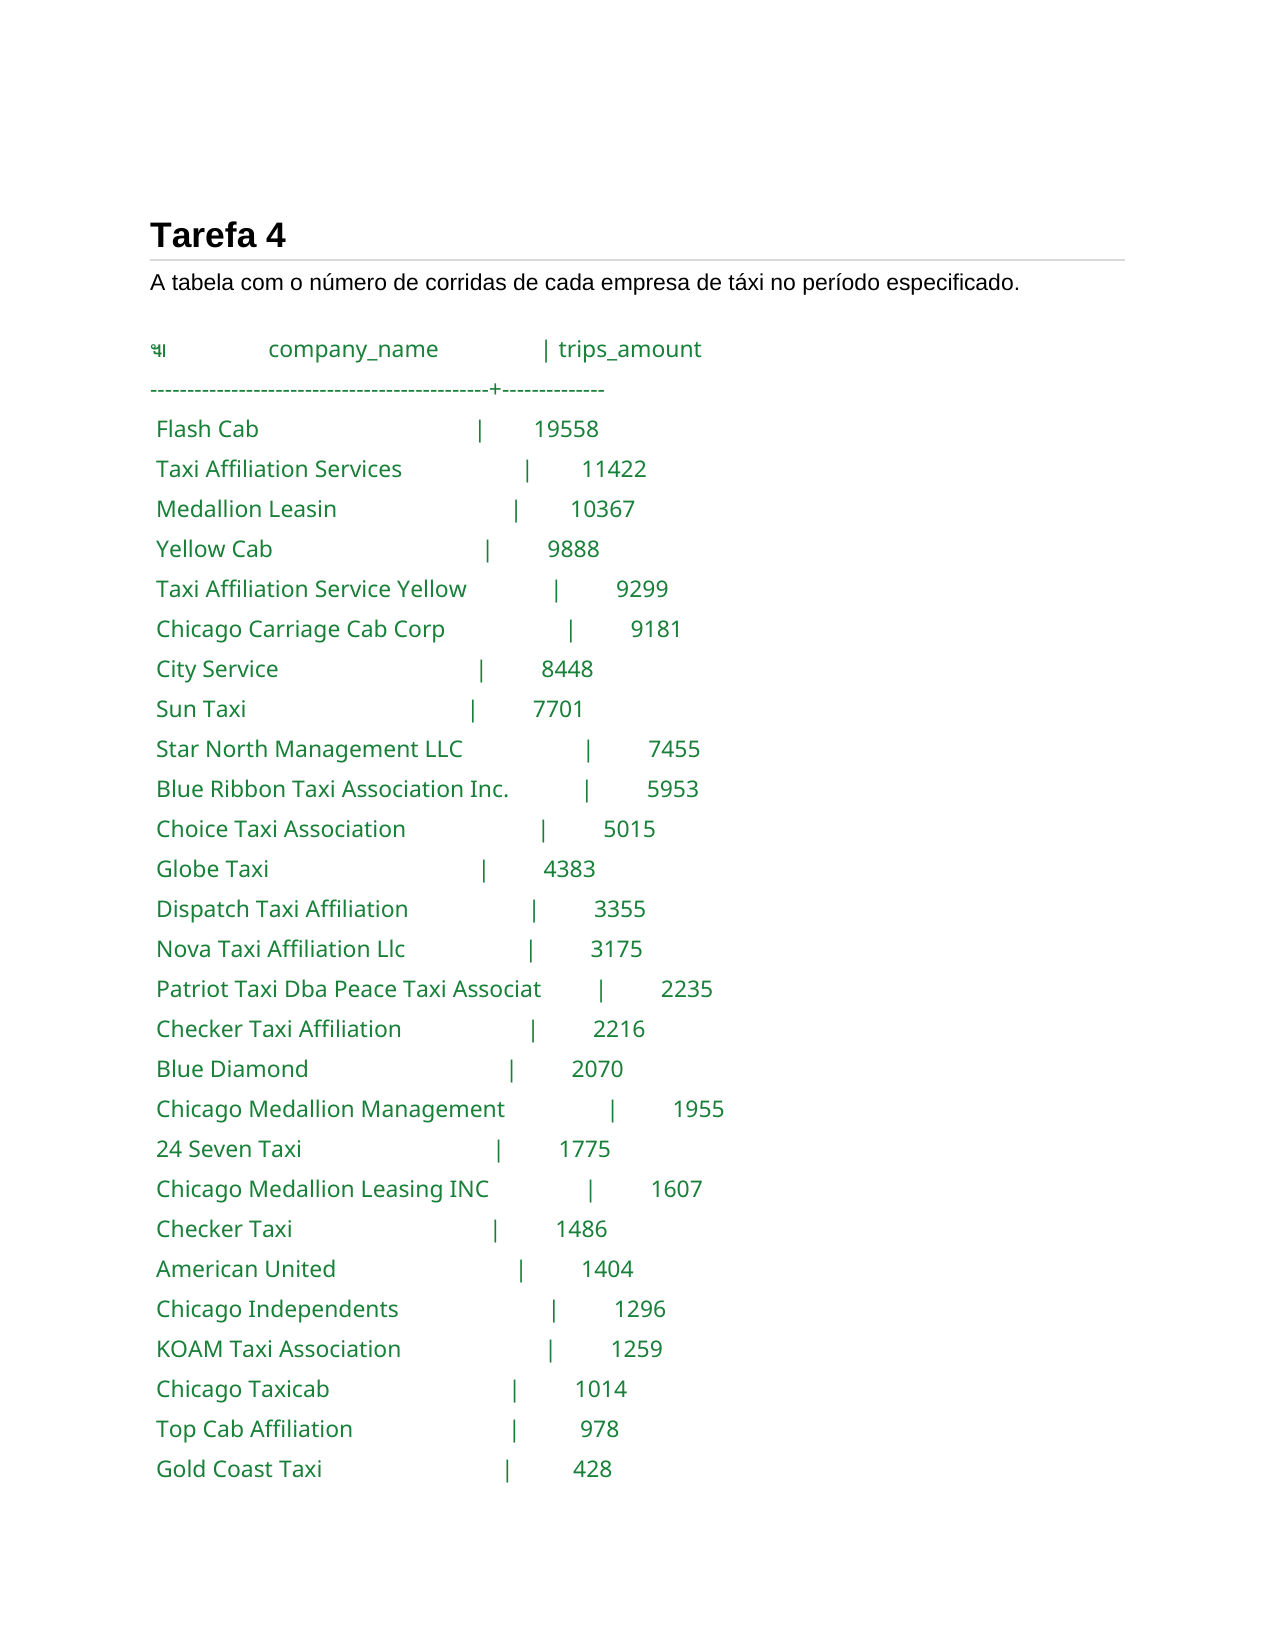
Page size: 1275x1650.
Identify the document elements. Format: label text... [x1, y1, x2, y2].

text Choice Taxi Association | 5015 [150, 813, 1125, 844]
subtitle Tarefa 4 [150, 214, 1125, 259]
text Dispatch Taxi Affiliation | 3355 [150, 893, 1125, 924]
text Blue Diamond | 2070 [150, 1053, 1125, 1084]
text Sun Taxi | 7701 [150, 693, 1125, 724]
text Taxi Affiliation Services | 11422 [150, 453, 1125, 484]
text City Service | 8448 [150, 653, 1125, 684]
text Taxi Affiliation Service Yellow | 9299 [150, 573, 1125, 604]
text Chicago Independents | 1296 [150, 1293, 1125, 1324]
text Blue Ribbon Taxi Association Inc. | 5953 [150, 773, 1125, 804]
text Checker Taxi Affiliation | 2216 [150, 1013, 1125, 1044]
text Nova Taxi Affiliation Llc | 3175 [150, 933, 1125, 964]
text  company_name | trips_amount [150, 333, 1125, 364]
text Chicago Medallion Management | 1955 [150, 1093, 1125, 1124]
text Flash Cab | 19558 [150, 413, 1125, 444]
text Yellow Cab | 9888 [150, 533, 1125, 564]
text Gold Coast Taxi | 428 [150, 1453, 1125, 1484]
text Star North Management LLC | 7455 [150, 733, 1125, 764]
text KOAM Taxi Association | 1259 [150, 1333, 1125, 1364]
text A tabela com o número de corridas de cada empresa de táxi no período especificado. [150, 269, 1125, 296]
text Chicago Medallion Leasing INC | 1607 [150, 1173, 1125, 1204]
text Chicago Carriage Cab Corp | 9181 [150, 613, 1125, 644]
text ----------------------------------------------+-------------- [150, 373, 1125, 404]
text American United | 1404 [150, 1253, 1125, 1284]
text Medallion Leasin | 10367 [150, 493, 1125, 524]
text Checker Taxi | 1486 [150, 1213, 1125, 1244]
text Globe Taxi | 4383 [150, 853, 1125, 884]
text Top Cab Affiliation | 978 [150, 1413, 1125, 1444]
text Patriot Taxi Dba Peace Taxi Associat | 2235 [150, 973, 1125, 1004]
text Chicago Taxicab | 1014 [150, 1373, 1125, 1404]
text 24 Seven Taxi | 1775 [150, 1133, 1125, 1164]
